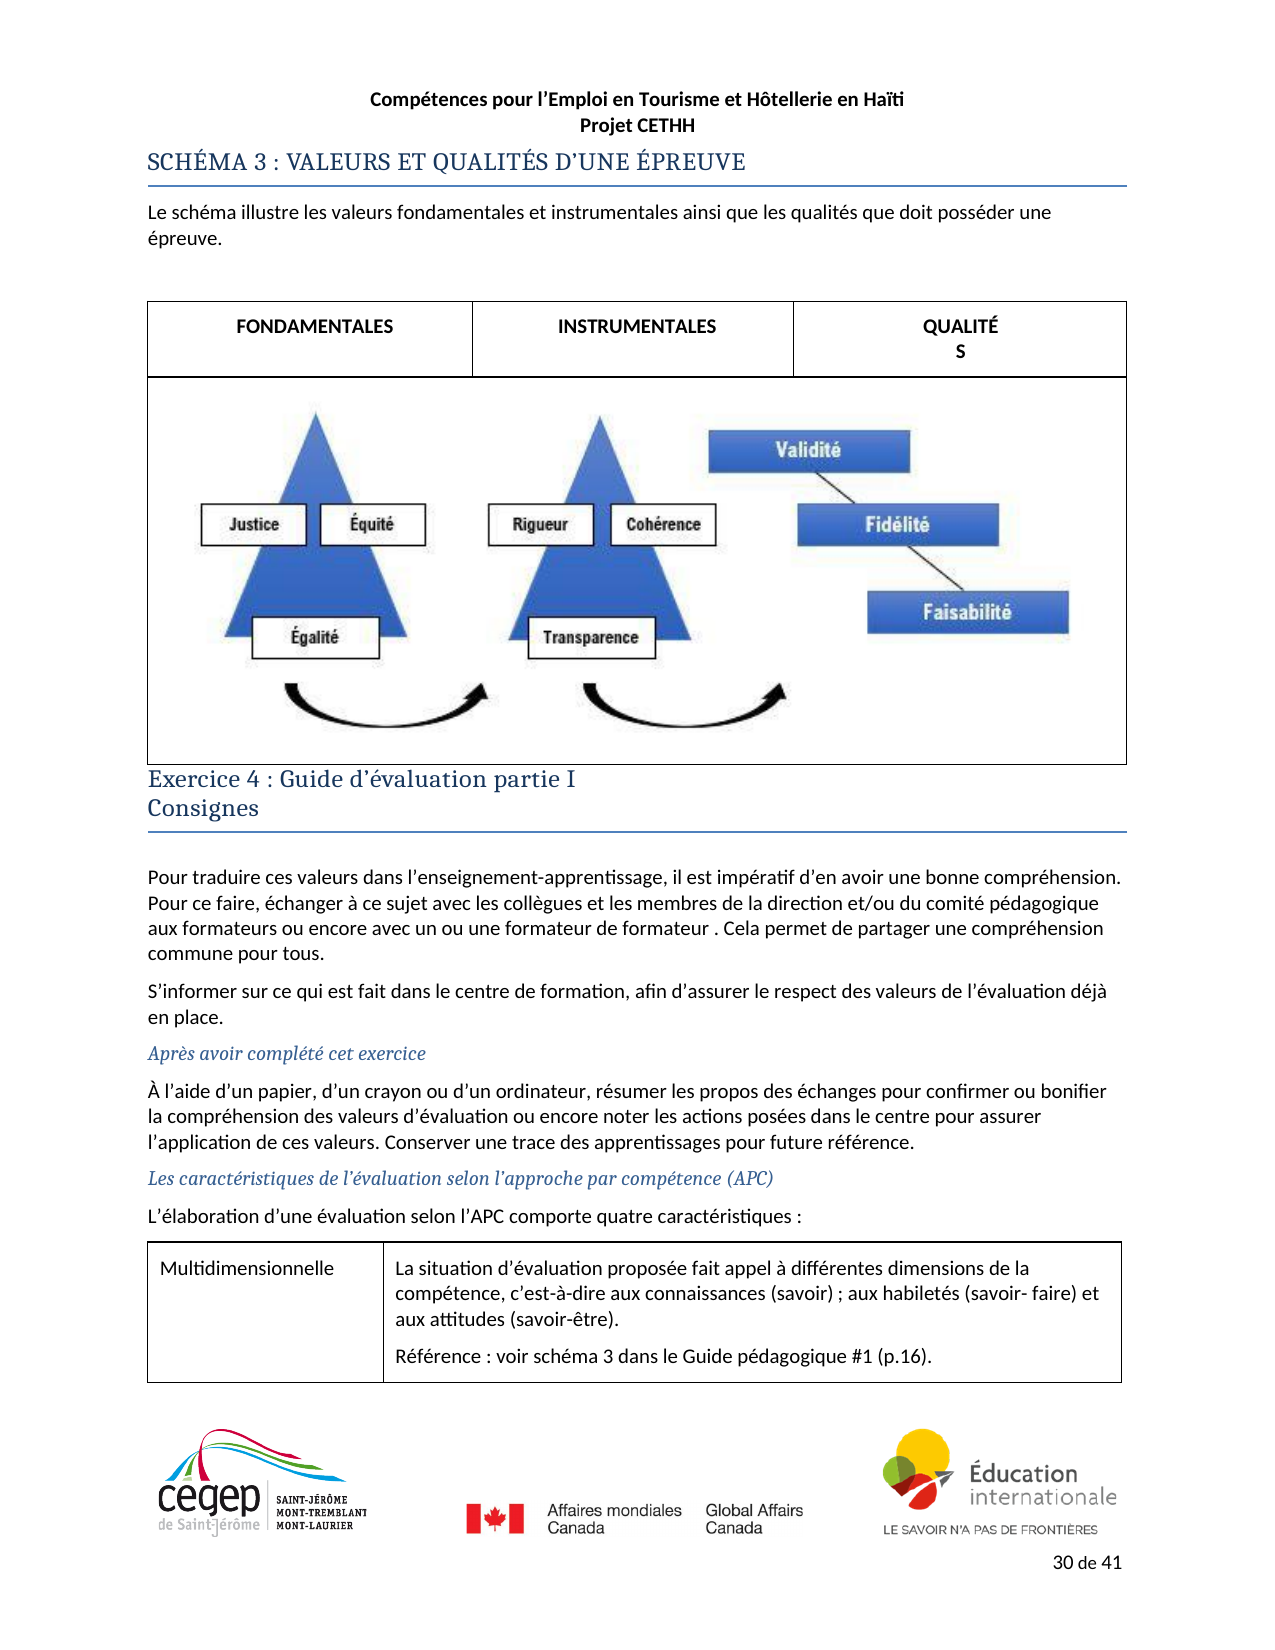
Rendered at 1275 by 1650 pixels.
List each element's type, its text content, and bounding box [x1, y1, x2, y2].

text À l’aide d’un papier, d’un crayon ou d’un ordinateur, résumer les propos des échanges pour confirmer ou bonifier la compréhension des valeurs d’évaluation ou encore noter les actions posées dans le centre pour assurer l’application de ces valeurs. Conserver une trace des apprentissages pour future référence. [148, 1078, 1127, 1154]
table_header La situation d’évaluation proposée fait appel à différentes dimensions de la compétence, c’est-à-dire aux connaissances (savoir) ; aux habiletés (savoir- faire) et aux attitudes (savoir-être). Référence : voir schéma 3 dans le Guide pédagogique #1 (p.16). [384, 1243, 1121, 1382]
picture [882, 1428, 1117, 1537]
subtitle Les caractéristiques de l’évaluation selon l’approche par compétence (APC) [148, 1167, 1127, 1191]
picture [466, 1500, 803, 1537]
table_header QUALITÉS [794, 302, 1126, 376]
picture [158, 1429, 367, 1537]
subtitle Après avoir complété cet exercice [148, 1042, 1127, 1066]
table_header Multidimensionnelle [148, 1243, 383, 1382]
picture [182, 390, 1093, 752]
table_header FONDAMENTALES [148, 302, 472, 376]
title Exercice 4 : Guide d’évaluation partie I Consignes [148, 765, 1127, 831]
title SCHÉMA 3 : VALEURS ET QUALITÉS D’UNE ÉPREUVE [148, 148, 1127, 185]
text L’élaboration d’une évaluation selon l’APC comporte quatre caractéristiques : [148, 1203, 1127, 1229]
text S’informer sur ce qui est fait dans le centre de formation, afin d’assurer le respect des valeurs de l’évaluation déjà en place. [148, 978, 1127, 1029]
text Le schéma illustre les valeurs fondamentales et instrumentales ainsi que les qualités que doit posséder une épreuve. [148, 199, 1127, 250]
table_cell [148, 378, 1126, 764]
text Pour traduire ces valeurs dans l’enseignement-apprentissage, il est impératif d’en avoir une bonne compréhension. Pour ce faire, échanger à ce sujet avec les collègues et les membres de la direction et/ou du comité pédagogique aux formateurs ou encore avec un ou une formateur de formateur . Cela permet de partager une compréhension commune pour tous. [148, 864, 1127, 966]
table_header INSTRUMENTALES [473, 302, 793, 376]
